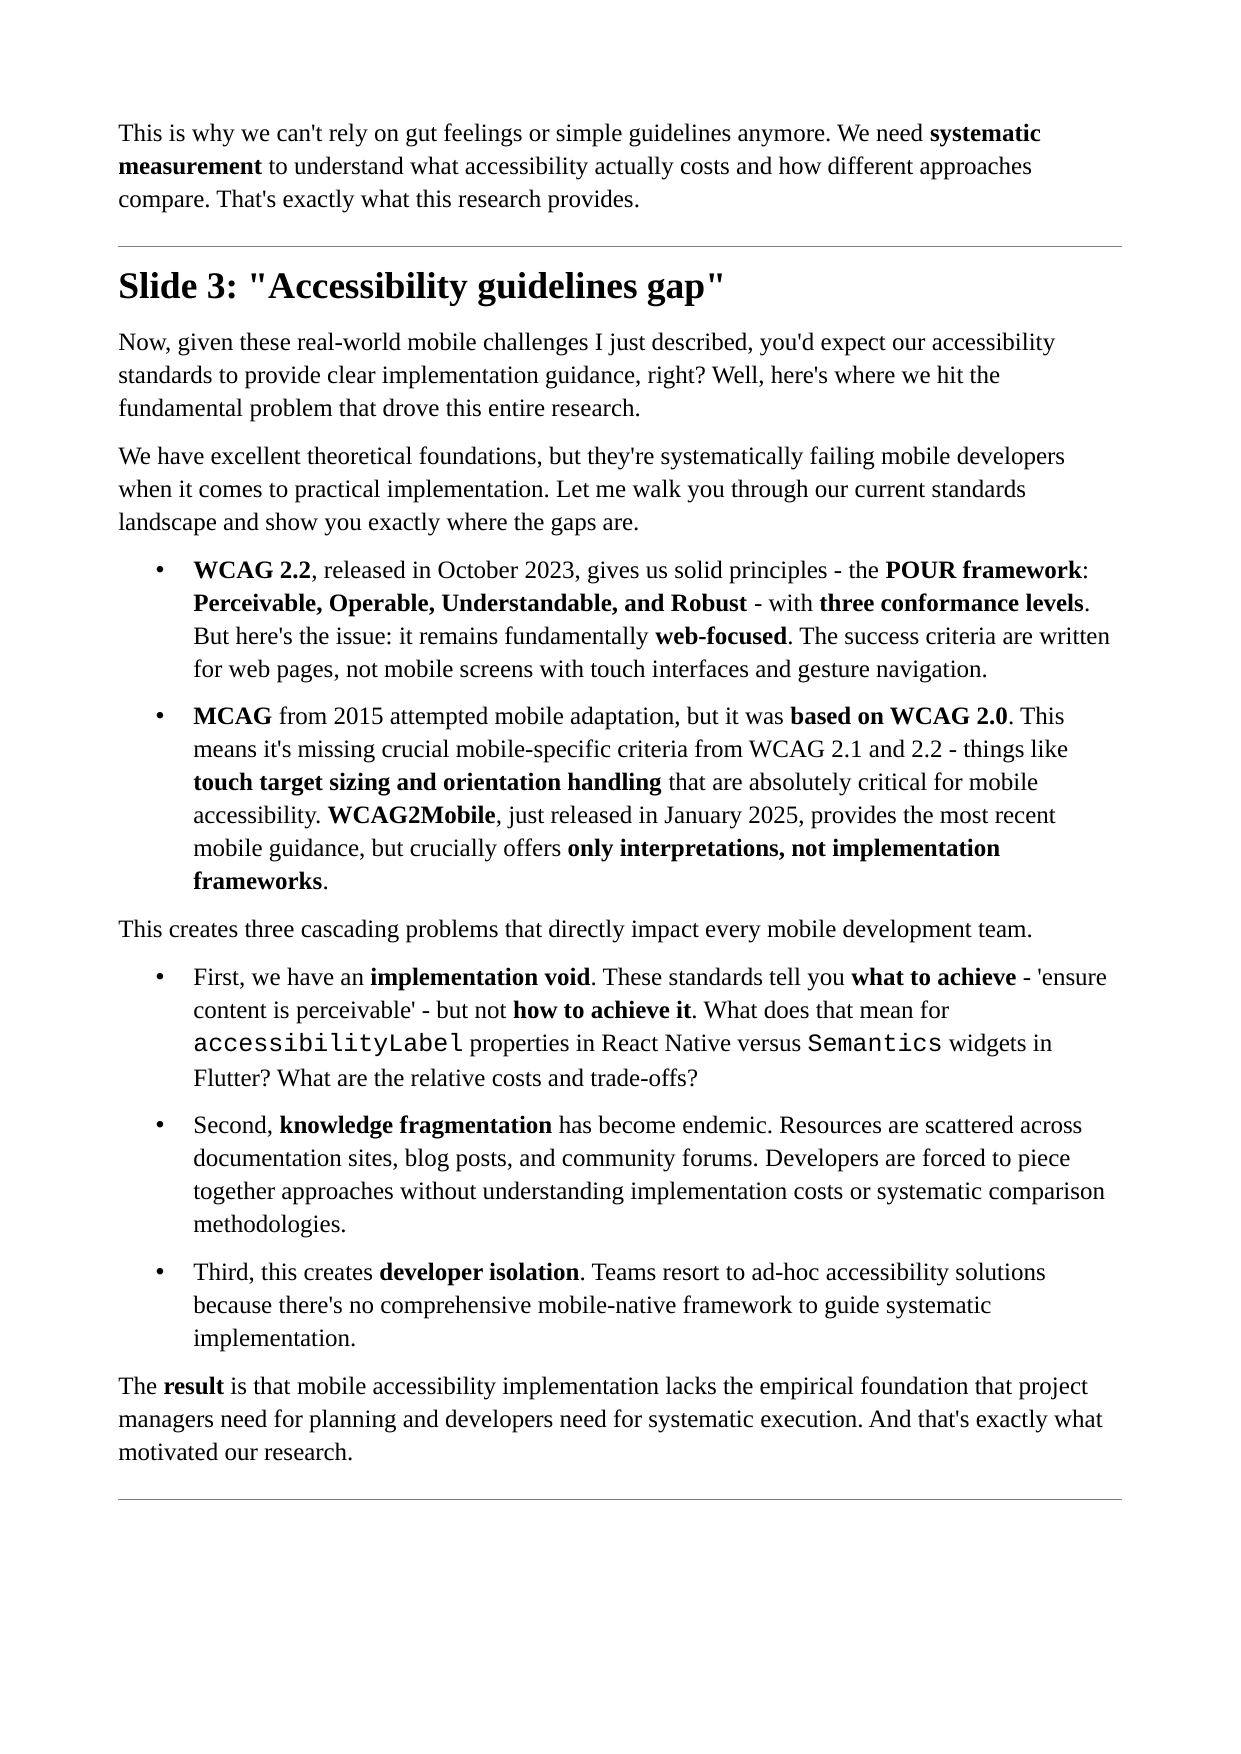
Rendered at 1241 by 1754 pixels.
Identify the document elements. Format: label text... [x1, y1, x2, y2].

list Second, knowledge fragmentation has become endemic. Resources are scattered across documentation sites, blog posts, and community forums. Developers are forced to piece together approaches without understanding implementation costs or systematic comparison methodologies. [156, 1110, 1122, 1238]
list Third, this creates developer isolation. Teams resort to ad-hoc accessibility solutions because there's no comprehensive mobile-native framework to guide systematic implementation. [156, 1257, 1122, 1352]
list MCAG from 2015 attempted mobile adaptation, but it was based on WCAG 2.0. This means it's missing crucial mobile-specific criteria from WCAG 2.1 and 2.2 - things like touch target sizing and orientation handling that are absolutely critical for mobile accessibility. WCAG2Mobile, just released in January 2025, provides the most recent mobile guidance, but crucially offers only interpretations, not implementation frameworks. [156, 701, 1122, 895]
list WCAG 2.2, released in October 2023, gives us solid principles - the POUR framework: Perceivable, Operable, Understandable, and Robust - with three conformance levels. But here's the issue: it remains fundamentally web-focused. The success criteria are written for web pages, not mobile screens with touch interfaces and gesture navigation. [156, 555, 1122, 682]
text The result is that mobile accessibility implementation lacks the empirical foundation that project managers need for planning and developers need for systematic execution. And that's exactly what motivated our research. [118, 1371, 1122, 1466]
text This is why we can't rely on gut feelings or simple guidelines anymore. We need systematic measurement to understand what accessibility actually costs and how different approaches compare. That's exactly what this research provides. [118, 118, 1122, 213]
text This creates three cascading problems that directly impact every mobile development team. [118, 914, 1122, 943]
subtitle Slide 3: "Accessibility guidelines gap" [118, 263, 1122, 306]
list First, we have an implementation void. These standards tell you what to achieve - 'ensure content is perceivable' - but not how to achieve it. What does that mean for accessibilityLabel properties in React Native versus Semantics widgets in Flutter? What are the relative costs and trade-offs? [156, 962, 1122, 1092]
text Now, given these real-world mobile challenges I just described, you'd expect our accessibility standards to provide clear implementation guidance, right? Well, here's where we hit the fundamental problem that drove this entire research. [118, 327, 1122, 422]
text We have excellent theoretical foundations, but they're systematically failing mobile developers when it comes to practical implementation. Let me walk you through our current standards landscape and show you exactly where the gaps are. [118, 441, 1122, 536]
